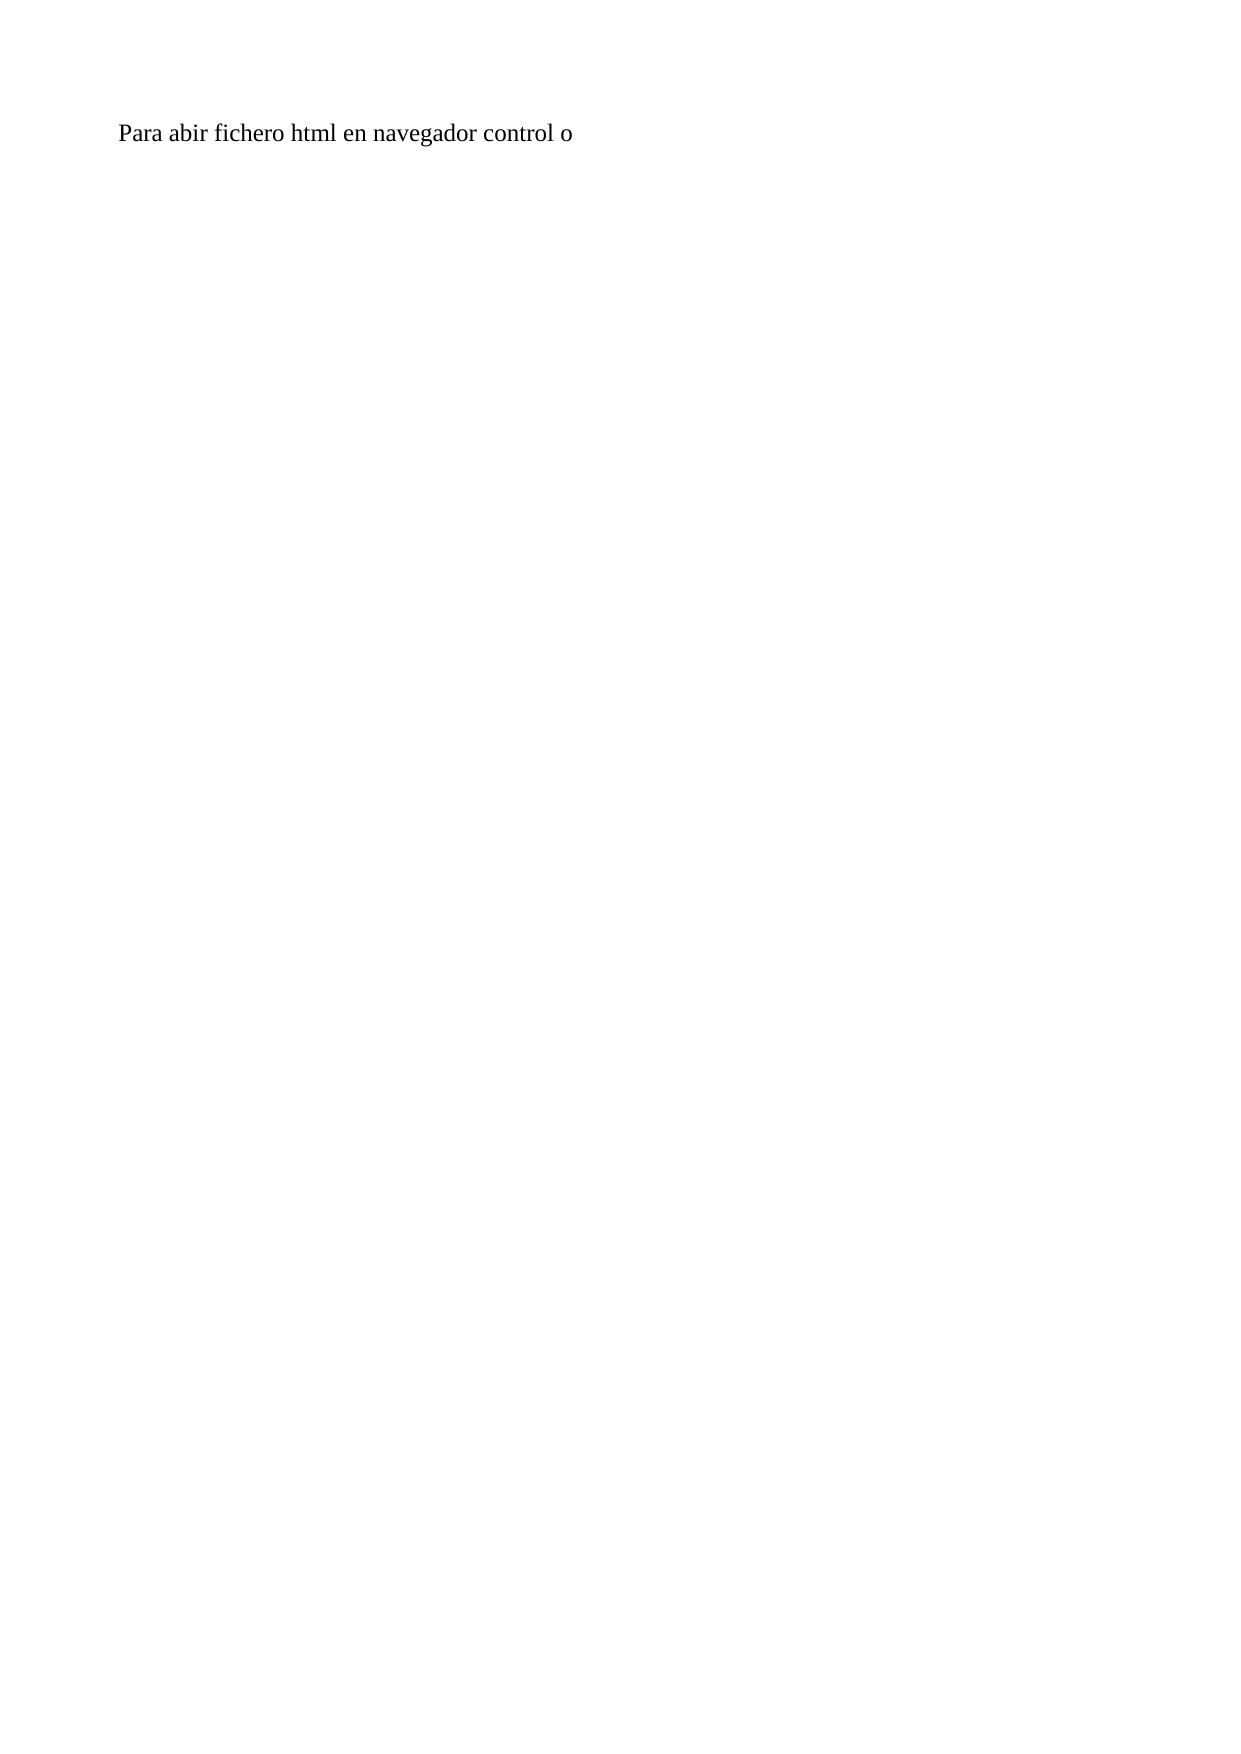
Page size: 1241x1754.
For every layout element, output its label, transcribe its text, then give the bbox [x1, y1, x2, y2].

text Para abir fichero html en navegador control o [118, 118, 1122, 147]
